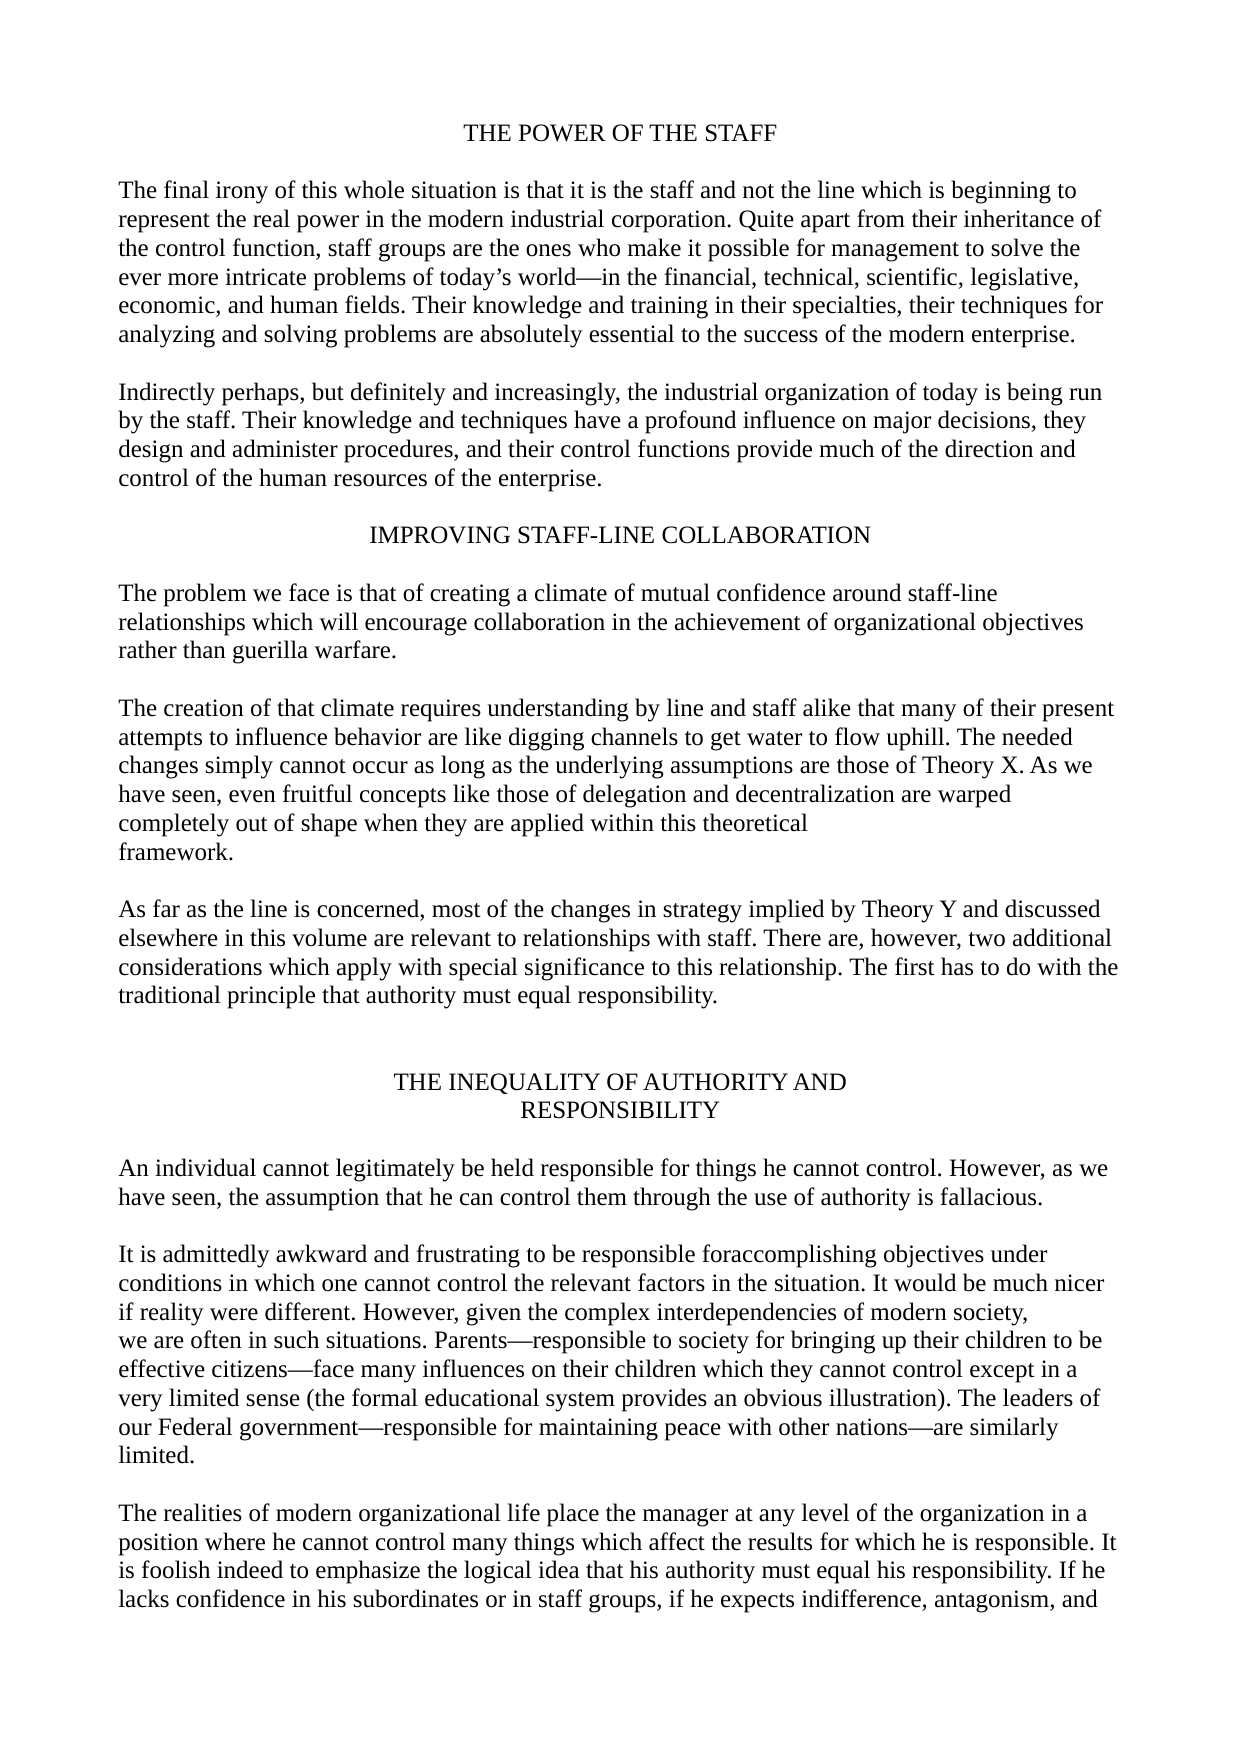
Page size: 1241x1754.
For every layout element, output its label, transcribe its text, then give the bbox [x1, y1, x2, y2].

text traditional principle that authority must equal responsibility. [118, 981, 1122, 1009]
text The problem we face is that of creating a climate of mutual confidence around staff-line relationships which will encourage collaboration in the achievement of organizational objectives rather than guerilla warfare. [118, 578, 1122, 664]
text RESPONSIBILITY [118, 1096, 1122, 1124]
text THE POWER OF THE STAFF [118, 118, 1122, 147]
text The final irony of this whole situation is that it is the staff and not the line which is beginning to represent the real power in the modern industrial corporation. Quite apart from their inheritance of the control function, staff groups are the ones who make it possible for management to solve the ever more intricate problems of today’s world—in the financial, technical, scientific, legislative, economic, and human fields. Their knowledge and training in their specialties, their techniques for analyzing and solving problems are absolutely essential to the success of the modern enterprise. [118, 176, 1122, 348]
text we are often in such situations. Parents—responsible to society for bringing up their children to be effective citizens—face many influences on their children which they cannot control except in a very limited sense (the formal educational system provides an obvious illustration). The leaders of our Federal government—responsible for maintaining peace with other nations—are similarly limited. [118, 1326, 1122, 1469]
text THE INEQUALITY OF AUTHORITY AND [118, 1067, 1122, 1096]
text An individual cannot legitimately be held responsible for things he cannot control. However, as we have seen, the assumption that he can control them through the use of authority is fallacious. [118, 1153, 1122, 1211]
text Indirectly perhaps, but definitely and increasingly, the industrial organization of today is being run by the staff. Their knowledge and techniques have a profound influence on major decisions, they design and administer procedures, and their control functions provide much of the direction and control of the human resources of the enterprise. [118, 377, 1122, 492]
text As far as the line is concerned, most of the changes in strategy implied by Theory Y and discussed elsewhere in this volume are relevant to relationships with staff. There are, however, two additional considerations which apply with special significance to this relationship. The first has to do with the [118, 894, 1122, 981]
text IMPROVING STAFF-LINE COLLABORATION [118, 521, 1122, 549]
text The realities of modern organizational life place the manager at any level of the organization in a position where he cannot control many things which affect the results for which he is responsible. It is foolish indeed to emphasize the logical idea that his authority must equal his responsibility. If he lacks confidence in his subordinates or in staff groups, if he expects indifference, antagonism, and [118, 1498, 1122, 1613]
text framework. [118, 837, 1122, 866]
text It is admittedly awkward and frustrating to be responsible foraccomplishing objectives under conditions in which one cannot control the relevant factors in the situation. It would be much nicer if reality were different. However, given the complex interdependencies of modern society, [118, 1239, 1122, 1326]
text The creation of that climate requires understanding by line and staff alike that many of their present attempts to influence behavior are like digging channels to get water to flow uphill. The needed changes simply cannot occur as long as the underlying assumptions are those of Theory X. As we have seen, even fruitful concepts like those of delegation and decentralization are warped completely out of shape when they are applied within this theoretical [118, 693, 1122, 837]
